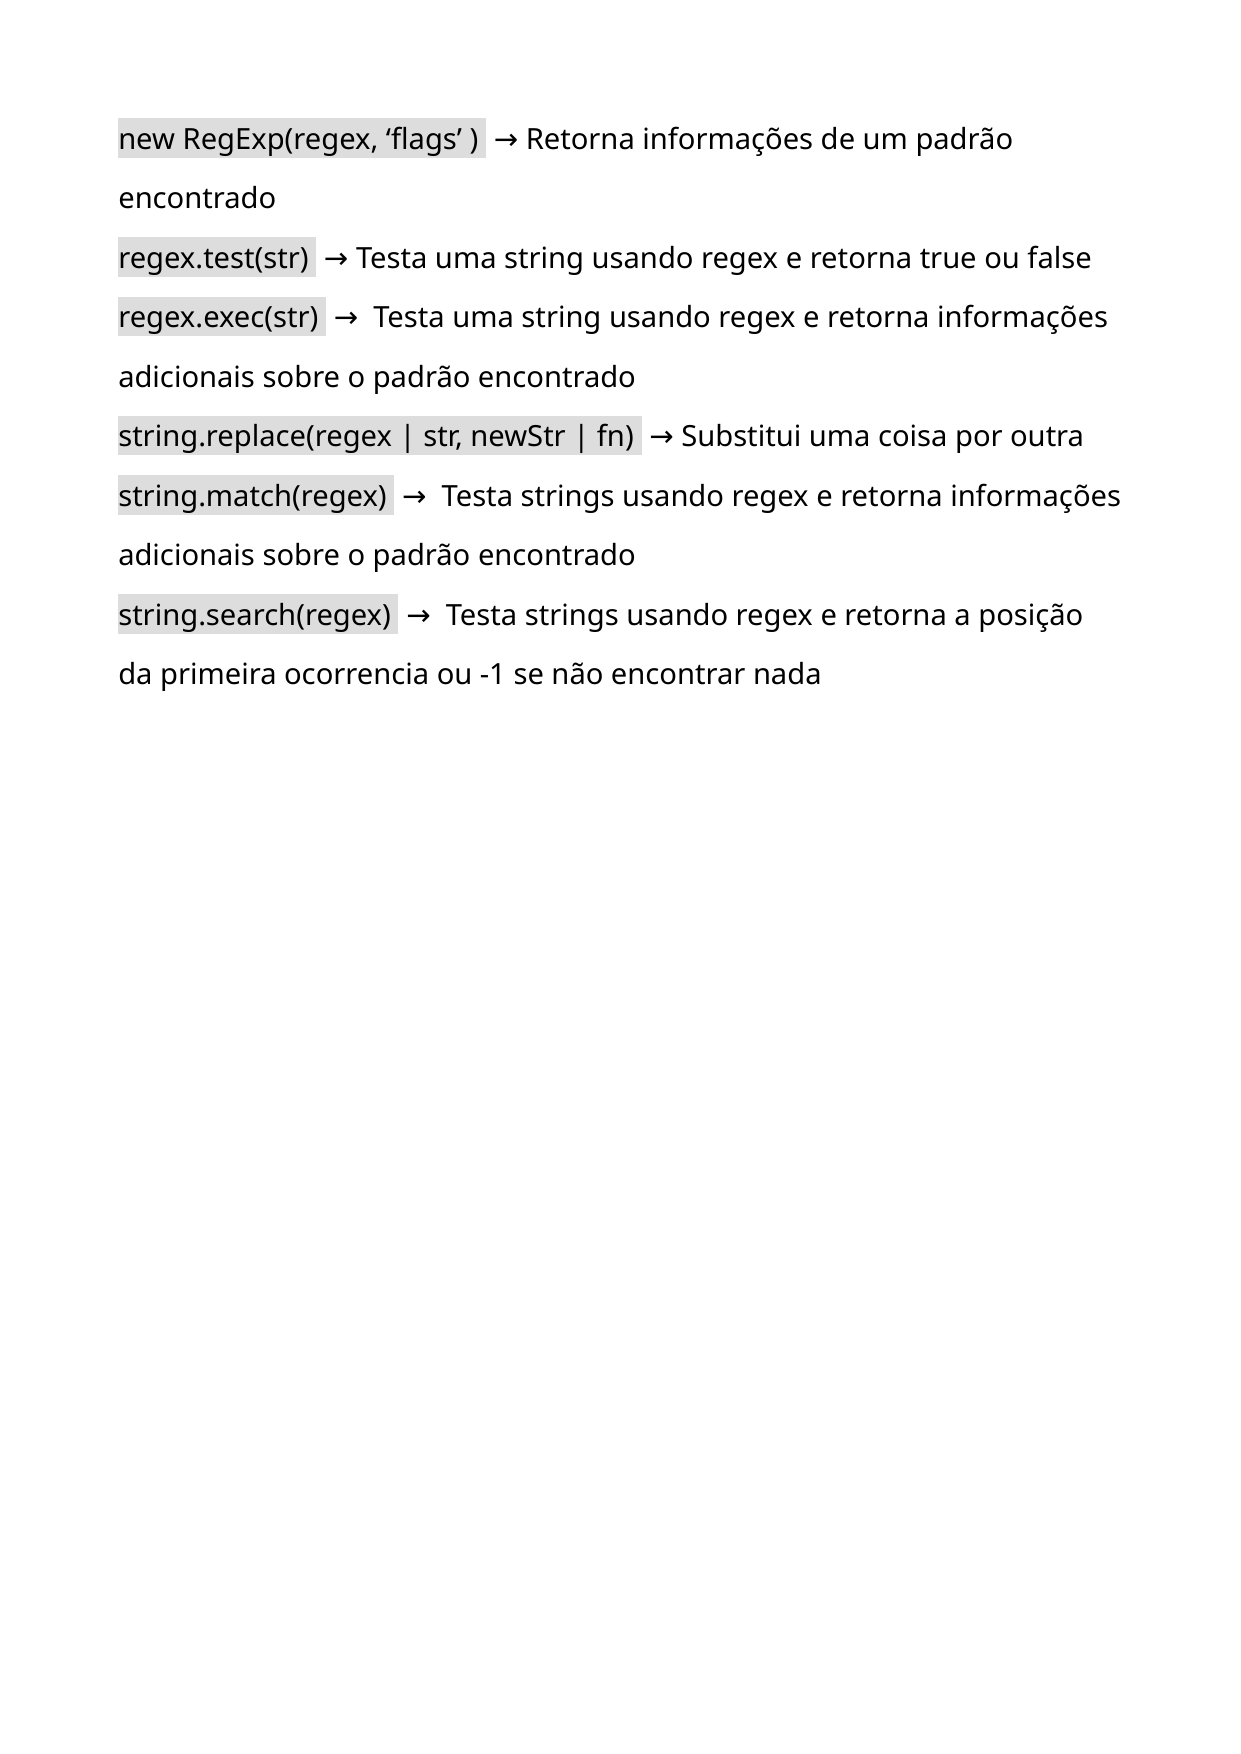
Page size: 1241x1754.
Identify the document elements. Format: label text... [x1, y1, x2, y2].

text string.replace(regex | str, newStr | fn) → Substitui uma coisa por outra [118, 416, 1122, 455]
text regex.test(str) → Testa uma string usando regex e retorna true ou false [118, 237, 1122, 277]
text regex.exec(str) → Testa uma string usando regex e retorna informações adicionais sobre o padrão encontrado [118, 297, 1122, 396]
text string.match(regex) → Testa strings usando regex e retorna informações adicionais sobre o padrão encontrado [118, 475, 1122, 574]
text string.search(regex) → Testa strings usando regex e retorna a posição da primeira ocorrencia ou -1 se não encontrar nada [118, 594, 1122, 693]
text new RegExp(regex, ‘flags’ ) → Retorna informações de um padrão encontrado [118, 118, 1122, 217]
